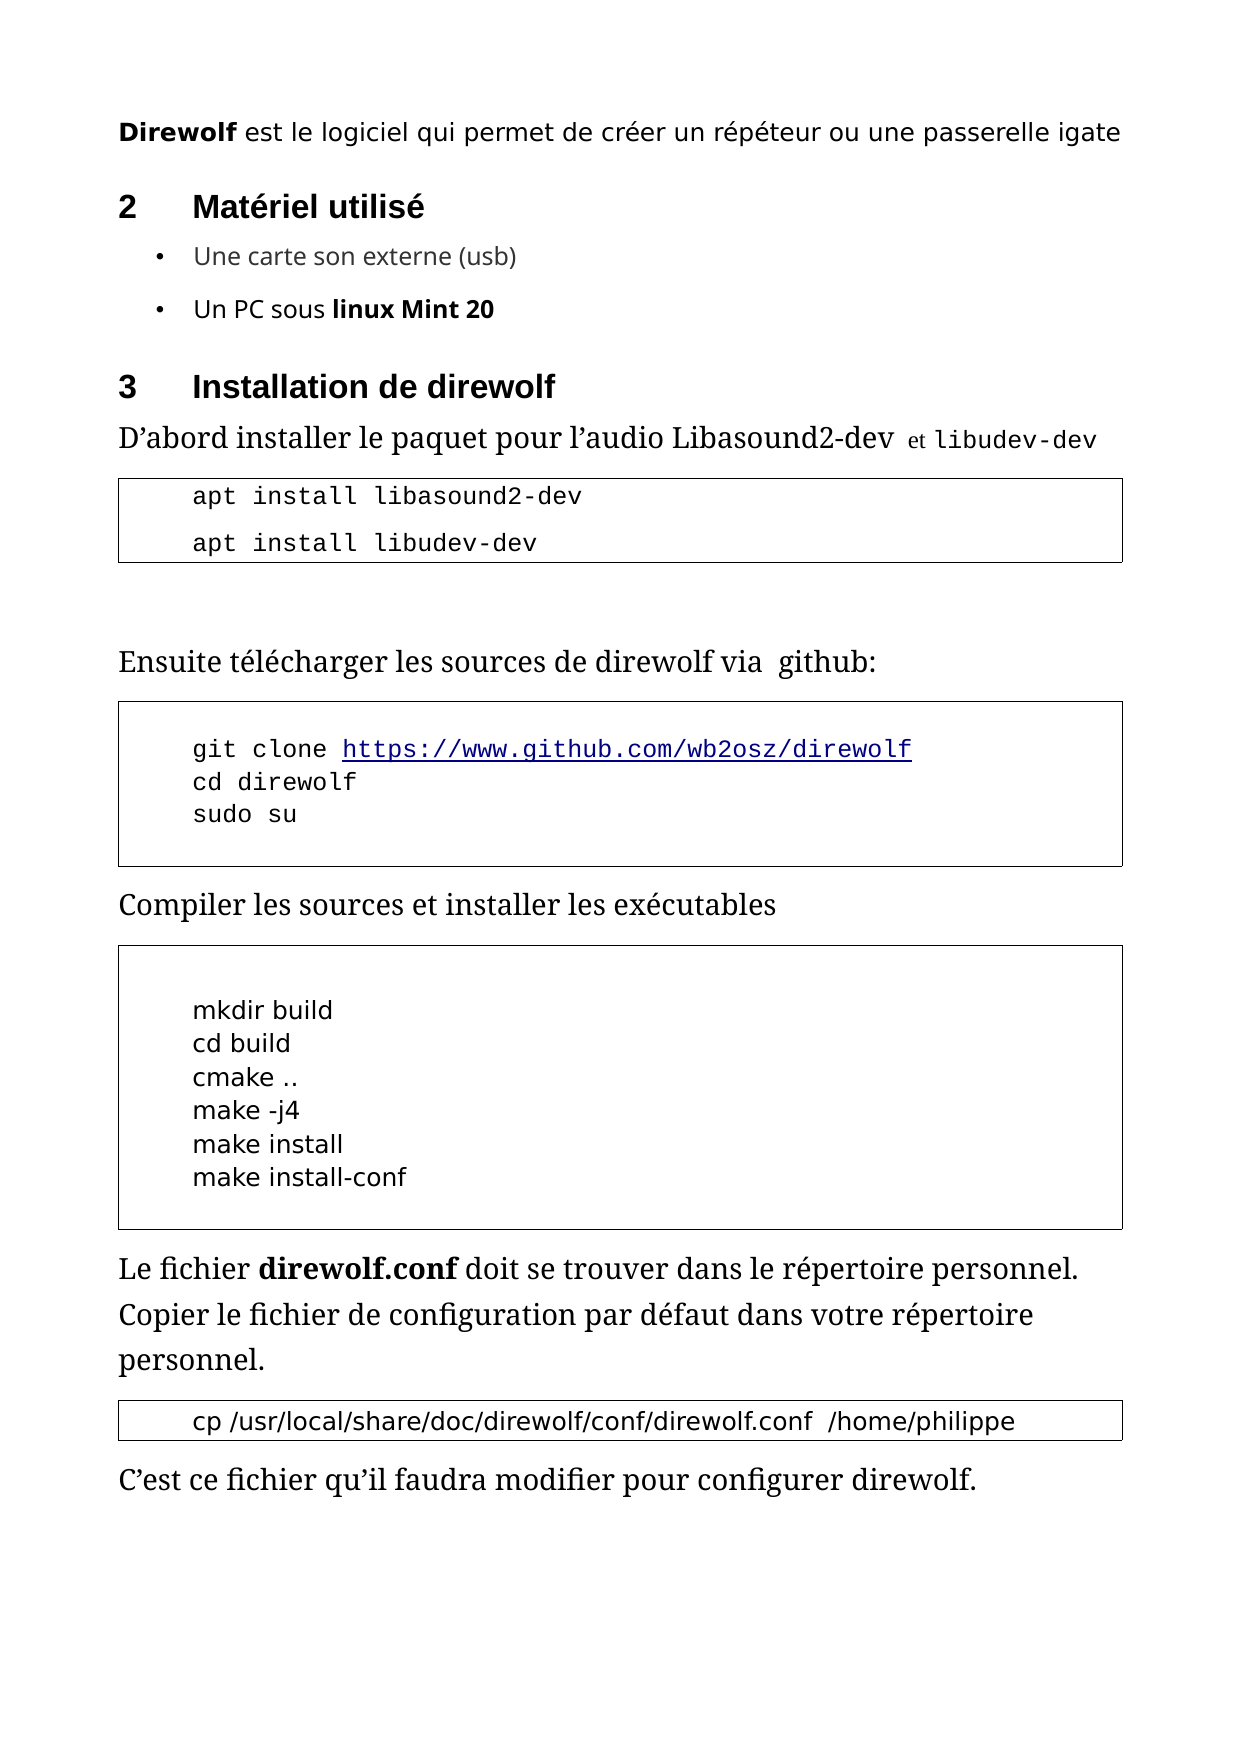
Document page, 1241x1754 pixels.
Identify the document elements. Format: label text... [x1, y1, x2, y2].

text mkdir build cd build cmake .. make -j4 make install make install-conf [119, 993, 1122, 1229]
text C’est ce fichier qu’il faudra modifier pour configurer direwolf. [118, 1459, 1122, 1499]
text Compiler les sources et installer les exécutables [118, 884, 1122, 924]
text git clone https://www.github.com/wb2osz/direwolf cd direwolf sudo su [119, 702, 1122, 866]
list Un PC sous linux Mint 20 [156, 292, 1122, 326]
text D’abord installer le paquet pour l’audio Libasound2-dev et libudev-dev [118, 418, 1122, 457]
text apt install libudev-dev [119, 528, 1122, 562]
text apt install libasound2-dev [119, 479, 1122, 512]
subtitle Installation de direwolf [118, 367, 1122, 405]
text Ensuite télécharger les sources de direwolf via github: [118, 641, 1122, 681]
text Le fichier direwolf.conf doit se trouver dans le répertoire personnel. Copier le fichier de configuration par défaut dans votre répertoire personnel. [118, 1248, 1122, 1379]
text cp /usr/local/share/doc/direwolf/conf/direwolf.conf /home/philippe [119, 1401, 1122, 1440]
text Direwolf est le logiciel qui permet de créer un répéteur ou une passerelle igate [118, 118, 1122, 147]
list Une carte son externe (usb) [156, 238, 1122, 272]
subtitle Matériel utilisé [118, 187, 1122, 226]
